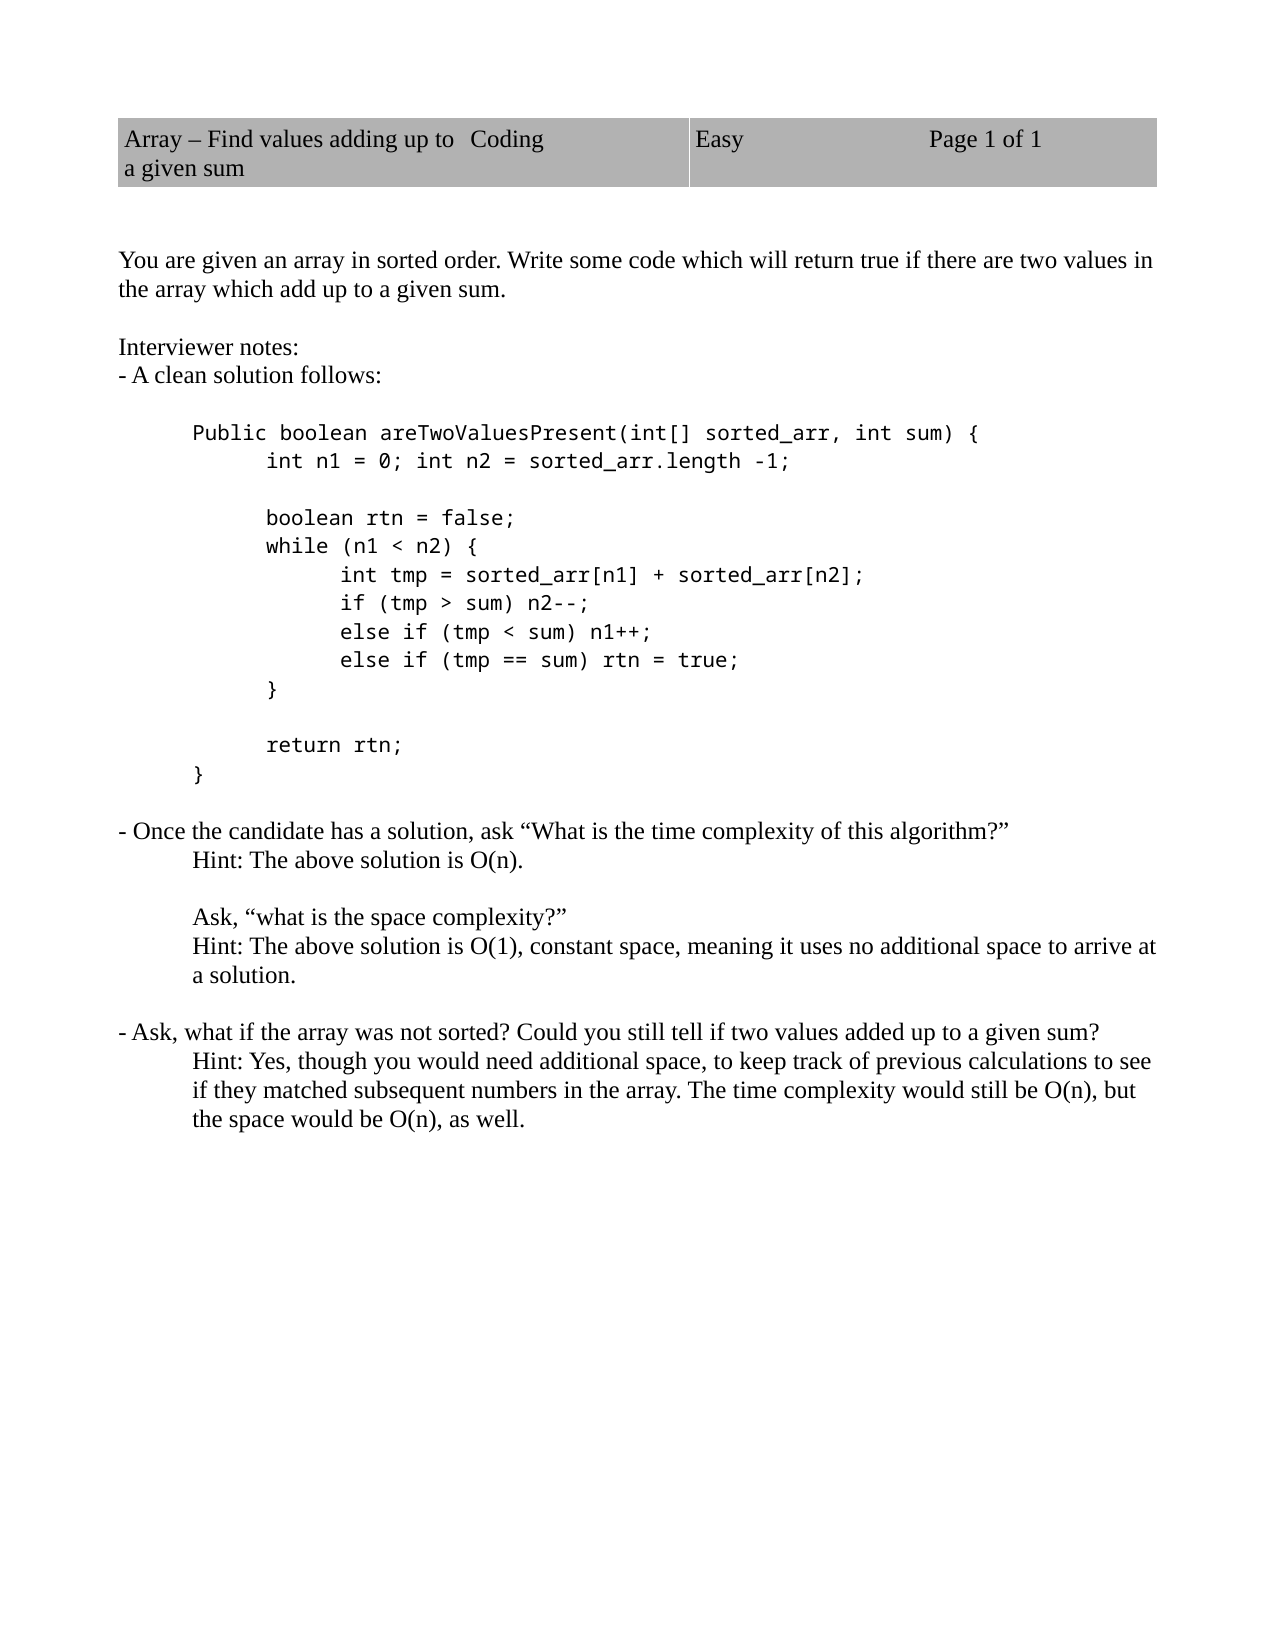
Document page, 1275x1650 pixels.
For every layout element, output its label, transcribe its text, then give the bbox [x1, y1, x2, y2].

text Hint: Yes, though you would need additional space, to keep track of previous calculations to see if they matched subsequent numbers in the array. The time complexity would still be O(n), but the space would be O(n), as well. [192, 1046, 1157, 1132]
text } [192, 674, 1157, 702]
text - Ask, what if the array was not sorted? Could you still tell if two values added up to a given sum? [118, 1017, 1157, 1046]
text int tmp = sorted_arr[n1] + sorted_arr[n2]; [192, 560, 1157, 588]
text else if (tmp < sum) n1++; [192, 617, 1157, 645]
text Ask, “what is the space complexity?” [118, 902, 1157, 931]
text - Once the candidate has a solution, ask “What is the time complexity of this algorithm?” [118, 816, 1157, 845]
text Hint: The above solution is O(n). [118, 845, 1157, 874]
text else if (tmp == sum) rtn = true; [192, 645, 1157, 674]
text You are given an array in sorted order. Write some code which will return true if there are two values in the array which add up to a given sum. [118, 245, 1157, 303]
text Hint: The above solution is O(1), constant space, meaning it uses no additional space to arrive at a solution. [192, 931, 1157, 989]
text Interviewer notes: [118, 332, 1157, 360]
text boolean rtn = false; [192, 503, 1157, 532]
text - A clean solution follows: [118, 360, 1157, 389]
text Public boolean areTwoValuesPresent(int[] sorted_arr, int sum) { [192, 418, 1157, 446]
text while (n1 < n2) { [192, 532, 1157, 560]
text return rtn; [192, 731, 1157, 759]
text if (tmp > sum) n2--; [192, 588, 1157, 617]
text int n1 = 0; int n2 = sorted_arr.length -1; [192, 446, 1157, 475]
text } [192, 759, 1157, 787]
